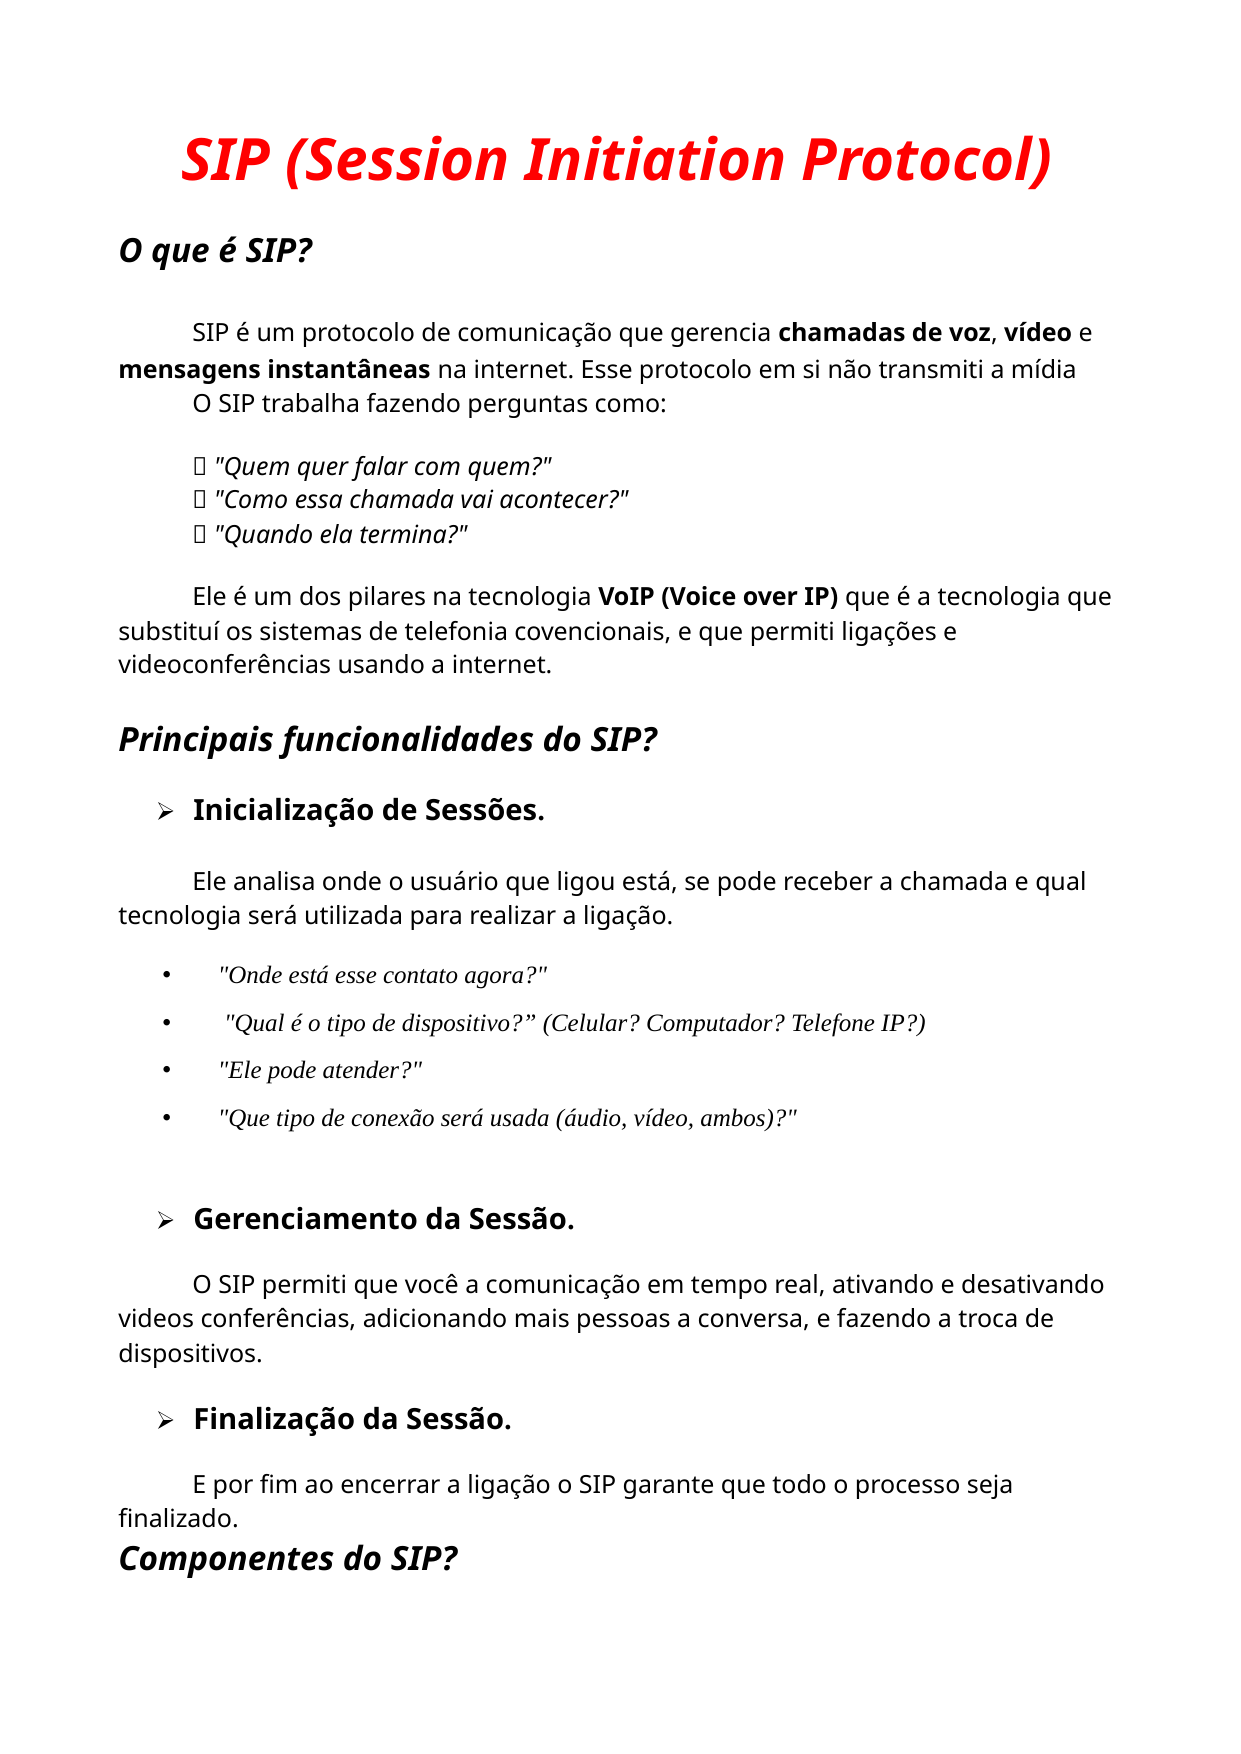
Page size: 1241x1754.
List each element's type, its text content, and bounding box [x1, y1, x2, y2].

text 📞 "Quem quer falar com quem?" 📢 "Como essa chamada vai acontecer?" ❌ "Quando ela termina?" [118, 448, 1122, 579]
text O SIP permiti que você a comunicação em tempo real, ativando e desativando videos conferências, adicionando mais pessoas a conversa, e fazendo a troca de dispositivos. [118, 1267, 1122, 1369]
text SIP (Session Initiation Protocol) [118, 118, 1122, 198]
text O que é SIP? [118, 226, 1122, 272]
list 📌 "Qual é o tipo de dispositivo?” (Celular? Computador? Telefone IP?) [162, 1008, 1122, 1036]
text O SIP trabalha fazendo perguntas como: [118, 385, 1122, 419]
text SIP é um protocolo de comunicação que gerencia chamadas de voz, vídeo e mensagens instantâneas na internet. Esse protocolo em si não transmiti a mídia [118, 306, 1122, 385]
list 🔄 "Que tipo de conexão será usada (áudio, vídeo, ambos)?" [162, 1103, 1122, 1132]
list 📍 "Onde está esse contato agora?" [162, 960, 1122, 989]
list Inicialização de Sessões. [156, 789, 1122, 829]
text E por fim ao encerrar a ligação o SIP garante que todo o processo seja [118, 1466, 1122, 1501]
text Ele é um dos pilares na tecnologia VoIP (Voice over IP) que é a tecnologia que substituí os sistemas de telefonia covencionais, e que permiti ligações e videoconferências usando a internet. [118, 579, 1122, 681]
list Gerenciamento da Sessão. [156, 1198, 1122, 1238]
text Componentes do SIP? [118, 1535, 1122, 1581]
text finalizado. [118, 1501, 1122, 1535]
text Ele analisa onde o usuário que ligou está, se pode receber a chamada e qual tecnologia será utilizada para realizar a ligação. [118, 863, 1122, 931]
text Principais funcionalidades do SIP? [118, 715, 1122, 761]
list Finalização da Sessão. [156, 1398, 1122, 1438]
list ✅ "Ele pode atender?" [162, 1055, 1122, 1084]
